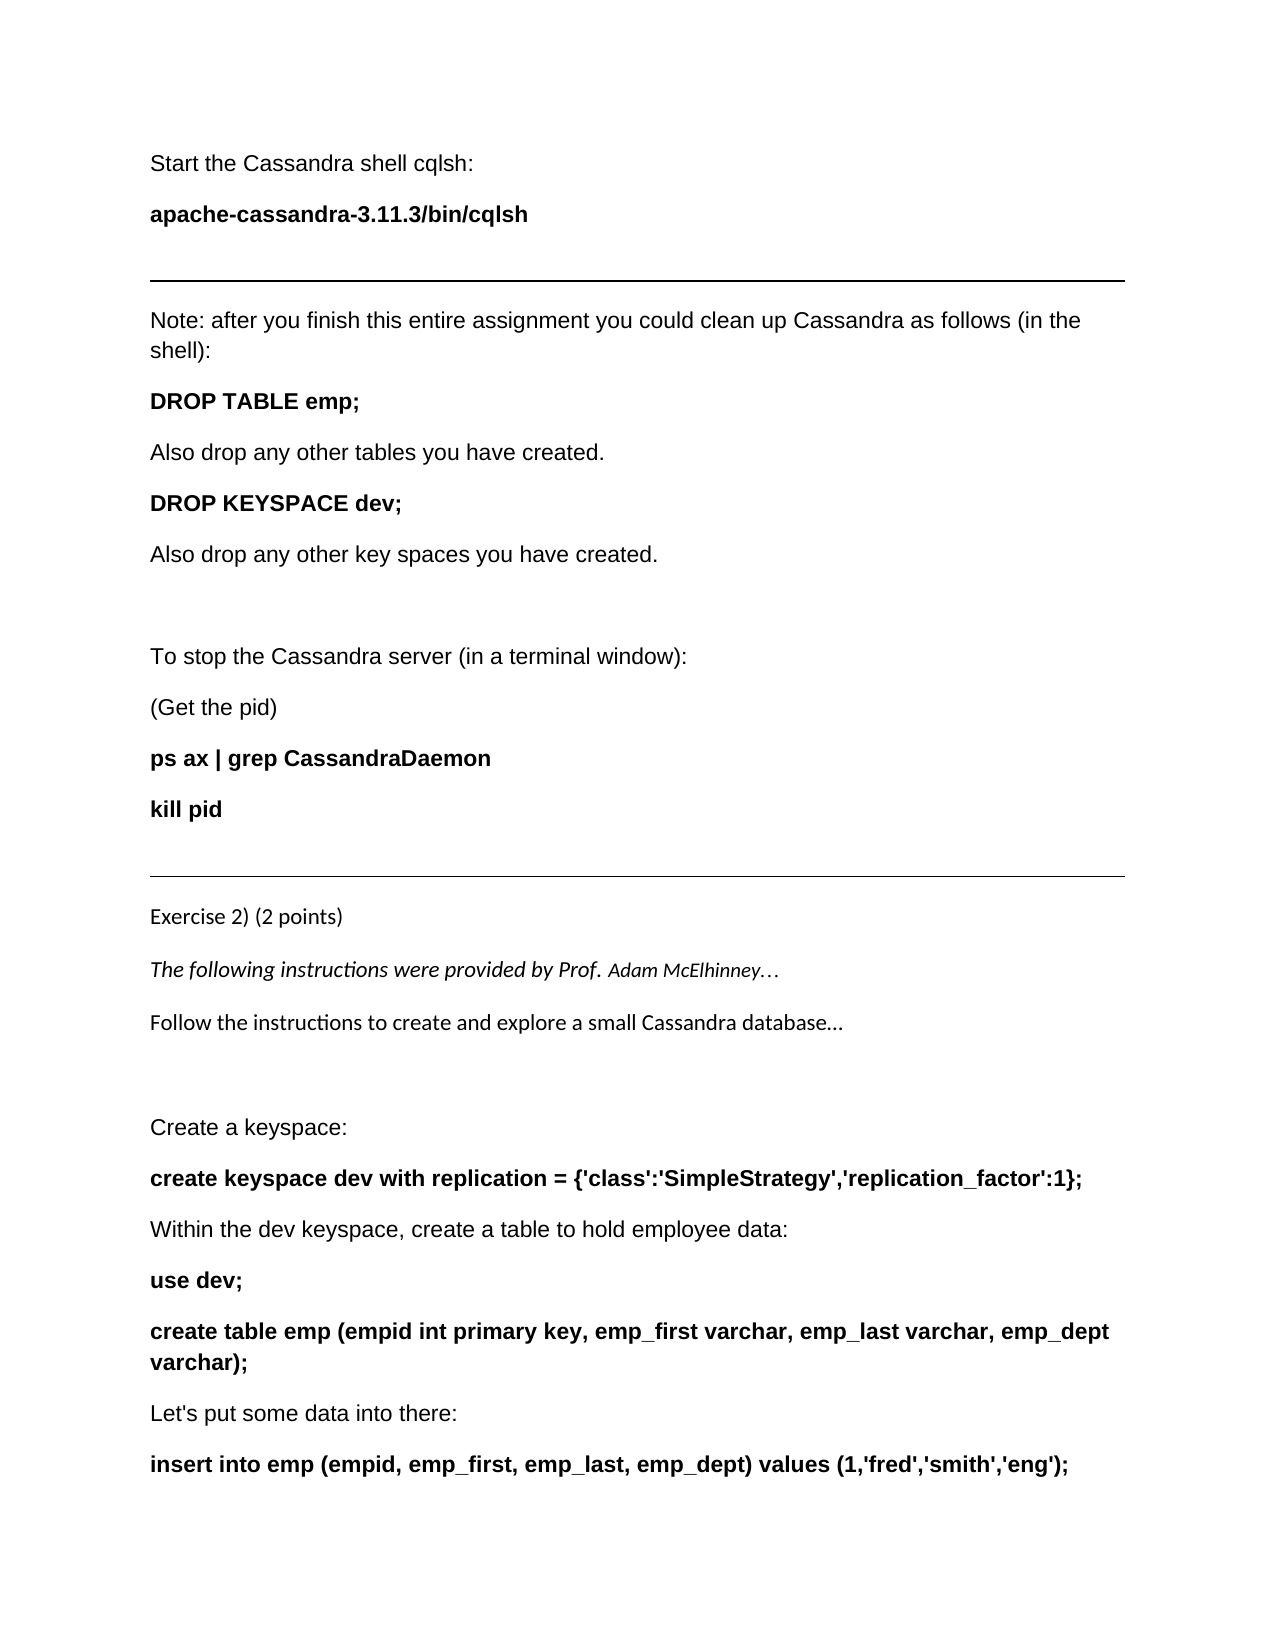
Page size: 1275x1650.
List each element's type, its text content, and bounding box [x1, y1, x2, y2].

text ps ax | grep CassandraDaemon [150, 745, 1125, 772]
text kill pid [150, 796, 1125, 823]
text Start the Cassandra shell cqlsh: [150, 150, 1125, 176]
text Also drop any other key spaces you have created. [150, 541, 1125, 567]
text Create a keyspace: [150, 1114, 1125, 1141]
text apache-cassandra-3.11.3/bin/cqlsh [150, 201, 1125, 227]
text Exercise 2) (2 points) [150, 902, 1125, 930]
text Let's put some data into there: [150, 1399, 1125, 1426]
text create keyspace dev with replication = {'class':'SimpleStrategy','replication_factor':1}; [150, 1165, 1125, 1192]
text DROP KEYSPACE dev; [150, 490, 1125, 516]
text (Get the pid) [150, 694, 1125, 721]
text create table emp (empid int primary key, emp_first varchar, emp_last varchar, emp_dept varchar); [150, 1318, 1125, 1375]
text Note: after you finish this entire assignment you could clean up Cassandra as follows (in the shell): [150, 307, 1125, 363]
text insert into emp (empid, emp_first, emp_last, emp_dept) values (1,'fred','smith','eng'); [150, 1451, 1125, 1477]
text Within the dev keyspace, create a table to hold employee data: [150, 1216, 1125, 1243]
text DROP TABLE emp; [150, 388, 1125, 414]
text To stop the Cassandra server (in a terminal window): [150, 643, 1125, 669]
text Follow the instructions to create and explore a small Cassandra database… [150, 1008, 1125, 1036]
text The following instructions were provided by Prof. Adam McElhinney… [150, 955, 1125, 983]
text Also drop any other tables you have created. [150, 439, 1125, 465]
text use dev; [150, 1267, 1125, 1294]
